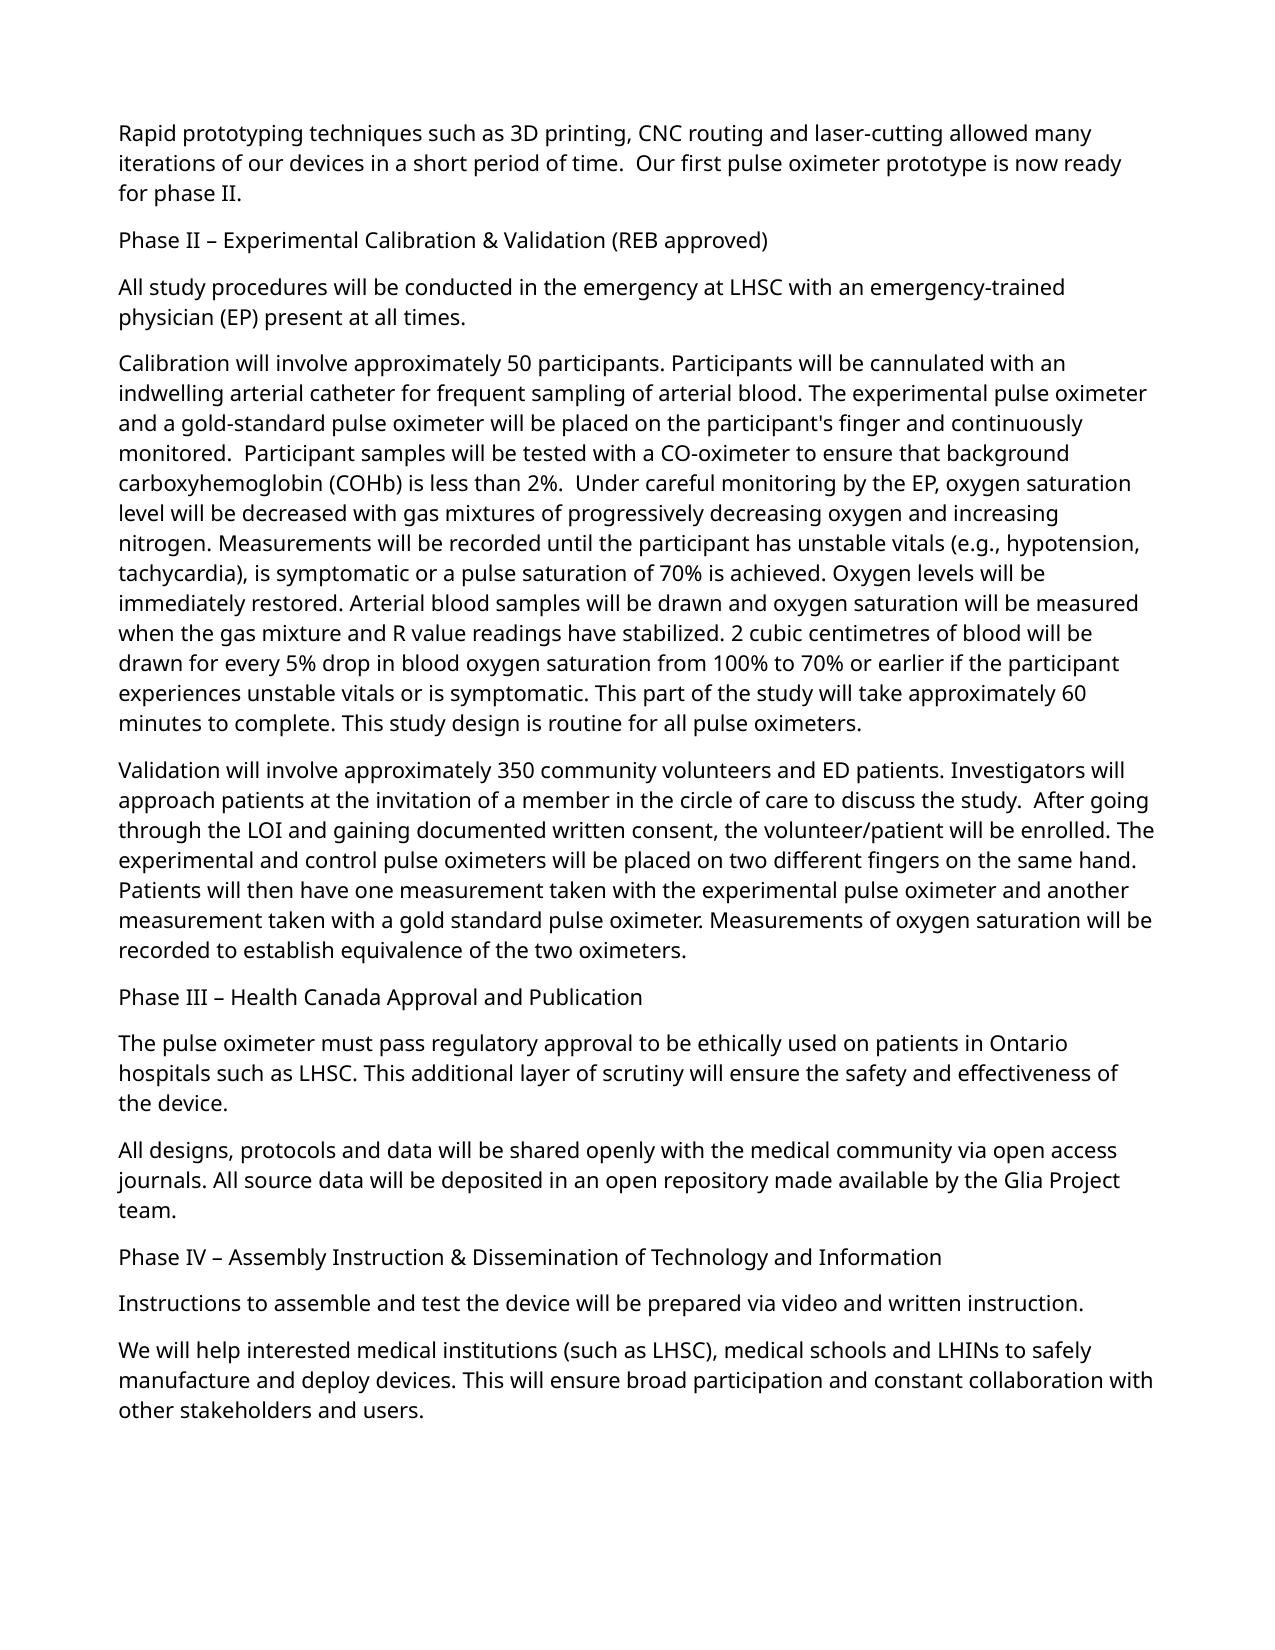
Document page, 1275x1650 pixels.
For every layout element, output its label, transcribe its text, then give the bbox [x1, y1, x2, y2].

text Calibration will involve approximately 50 participants. Participants will be cannulated with an indwelling arterial catheter for frequent sampling of arterial blood. The experimental pulse oximeter and a gold-standard pulse oximeter will be placed on the participant's finger and continuously monitored. Participant samples will be tested with a CO-oximeter to ensure that background carboxyhemoglobin (COHb) is less than 2%. Under careful monitoring by the EP, oxygen saturation level will be decreased with gas mixtures of progressively decreasing oxygen and increasing nitrogen. Measurements will be recorded until the participant has unstable vitals (e.g., hypotension, tachycardia), is symptomatic or a pulse saturation of 70% is achieved. Oxygen levels will be immediately restored. Arterial blood samples will be drawn and oxygen saturation will be measured when the gas mixture and R value readings have stabilized. 2 cubic centimetres of blood will be drawn for every 5% drop in blood oxygen saturation from 100% to 70% or earlier if the participant experiences unstable vitals or is symptomatic. This part of the study will take approximately 60 minutes to complete. This study design is routine for all pulse oximeters. [118, 348, 1157, 738]
text Phase IV – Assembly Instruction & Dissemination of Technology and Information [118, 1241, 1157, 1271]
text All designs, protocols and data will be shared openly with the medical community via open access journals. All source data will be deposited in an open repository made available by the Glia Project team. [118, 1135, 1157, 1224]
text The pulse oximeter must pass regulatory approval to be ethically used on patients in Ontario hospitals such as LHSC. This additional layer of scrutiny will ensure the safety and effectiveness of the device. [118, 1028, 1157, 1118]
text Phase III – Health Canada Approval and Publication [118, 981, 1157, 1011]
text We will help interested medical institutions (such as LHSC), medical schools and LHINs to safely manufacture and deploy devices. This will ensure broad participation and constant collaboration with other stakeholders and users. [118, 1335, 1157, 1424]
text Phase II – Experimental Calibration & Validation (REB approved) [118, 225, 1157, 254]
text Validation will involve approximately 350 community volunteers and ED patients. Investigators will approach patients at the invitation of a member in the circle of care to discuss the study. After going through the LOI and gaining documented written consent, the volunteer/patient will be enrolled. The experimental and control pulse oximeters will be placed on two different fingers on the same hand. Patients will then have one measurement taken with the experimental pulse oximeter and another measurement taken with a gold standard pulse oximeter. Measurements of oxygen saturation will be recorded to establish equivalence of the two oximeters. [118, 755, 1157, 964]
text All study procedures will be conducted in the emergency at LHSC with an emergency-trained physician (EP) present at all times. [118, 271, 1157, 331]
text Instructions to assemble and test the device will be prepared via video and written instruction. [118, 1288, 1157, 1318]
text Rapid prototyping techniques such as 3D printing, CNC routing and laser-cutting allowed many iterations of our devices in a short period of time. Our first pulse oximeter prototype is now ready for phase II. [118, 118, 1157, 208]
